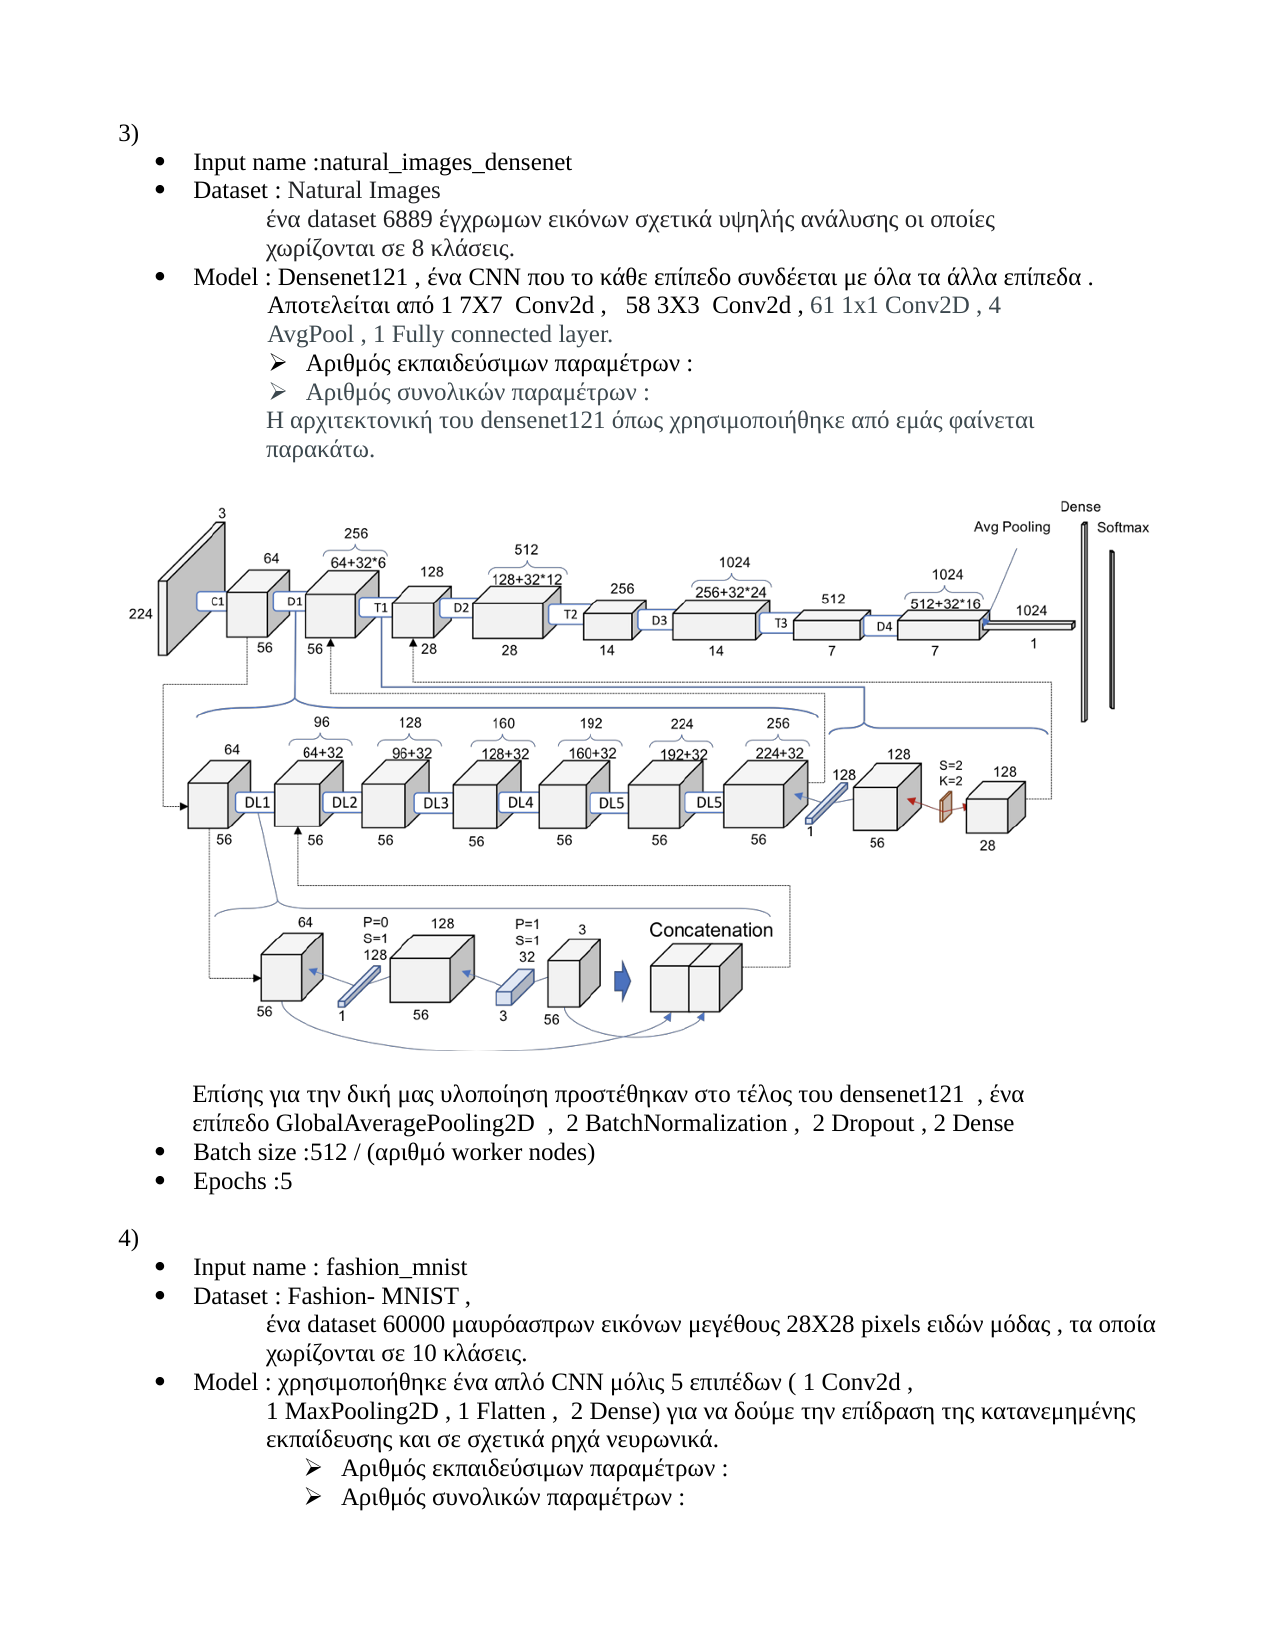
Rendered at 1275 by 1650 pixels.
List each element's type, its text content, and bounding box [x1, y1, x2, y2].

list Dataset : Natural Images [156, 176, 1157, 204]
text 1 MaxPooling2D , 1 Flatten , 2 Dense) για να δούμε την επίδραση της κατανεμημένης εκπαίδευσης και σε σχετικά ρηχά νευρωνικά. [118, 1396, 1157, 1453]
picture [118, 492, 1157, 1051]
list Αριθμός συνολικών παραμέτρων : [303, 1482, 1157, 1511]
list Αριθμός εκπαιδεύσιμων παραμέτρων : [268, 348, 1157, 377]
list Input name : fashion_mnist [156, 1252, 1157, 1281]
list Epochs :5 [156, 1166, 1157, 1194]
text 3) [118, 118, 1157, 147]
list Αριθμός εκπαιδεύσιμων παραμέτρων : [303, 1453, 1157, 1482]
text Η αρχιτεκτονική του densenet121 όπως χρησιμοποιήθηκε από εμάς φαίνεται παρακάτω. [118, 406, 1157, 463]
text ένα dataset 6889 έγχρωμων εικόνων σχετικά υψηλής ανάλυσης οι οποίες χωρίζονται σε 8 κλάσεις. [118, 204, 1157, 262]
text Επίσης για την δική μας υλοποίηση προστέθηκαν στο τέλος του densenet121 , ένα επίπεδο GlobalAveragePooling2D , 2 BatchNormalization , 2 Dropout , 2 Dense [118, 1051, 1157, 1137]
list Batch size :512 / (αριθμό worker nodes) [156, 1137, 1157, 1166]
text 4) [118, 1223, 1157, 1252]
list Dataset : Fashion- MNIST , [156, 1281, 1157, 1309]
list Αριθμός συνολικών παραμέτρων : [268, 377, 1157, 406]
text ένα dataset 60000 μαυρόασπρων εικόνων μεγέθους 28Χ28 pixels ειδών μόδας , τα οποία χωρίζονται σε 10 κλάσεις. [118, 1309, 1157, 1367]
list Model : χρησιμοποήθηκε ένα απλό CNN μόλις 5 επιπέδων ( 1 Conv2d , [156, 1367, 1157, 1396]
list Model : Densenet121 , ένα CNN που το κάθε επίπεδο συνδέεται με όλα τα άλλα επίπεδα . Αποτελείται από 1 7Χ7 Conv2d , 58 3Χ3 Conv2d , 61 1x1 Conv2D , 4 AvgPool , 1 Fully connected layer. [156, 262, 1157, 348]
list Input name :natural_images_densenet [156, 147, 1157, 176]
